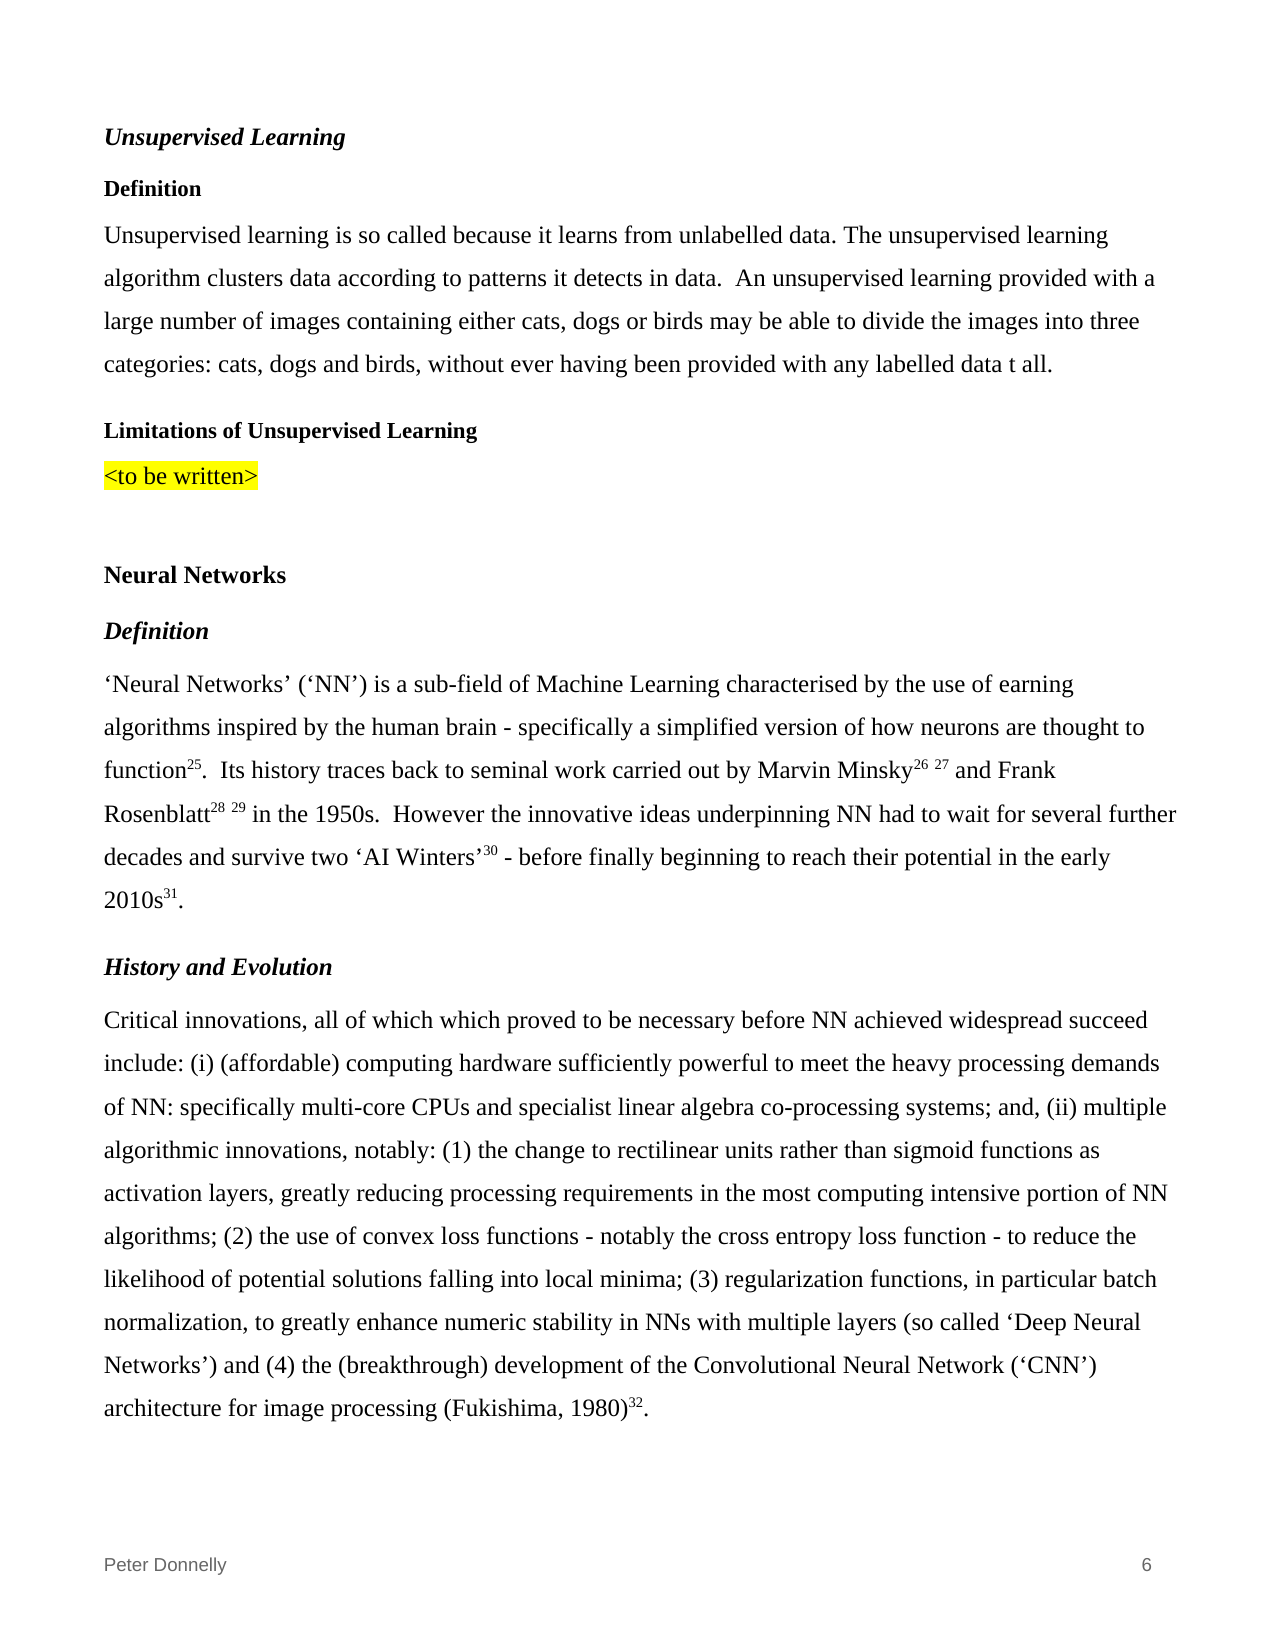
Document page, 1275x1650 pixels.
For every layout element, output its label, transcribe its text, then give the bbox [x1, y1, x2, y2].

subtitle Limitations of Unsupervised Learning [103, 417, 1181, 443]
text Unsupervised learning is so called because it learns from unlabelled data. The unsupervised learning algorithm clusters data according to patterns it detects in data. An unsupervised learning provided with a large number of images containing either cats, dogs or birds may be able to divide the images into three categories: cats, dogs and birds, without ever having been provided with any labelled data t all. [103, 220, 1181, 378]
subtitle Definition [103, 616, 1181, 645]
subtitle Definition [103, 176, 1181, 202]
text ‘Neural Networks’ (‘NN’) is a sub-field of Machine Learning characterised by the use of earning algorithms inspired by the human brain - specifically a simplified version of how neurons are thought to function. Its history traces back to seminal work carried out by Marvin Minsky and Frank Rosenblatt in the 1950s. However the innovative ideas underpinning NN had to wait for several further decades and survive two ‘AI Winters’ - before finally beginning to reach their potential in the early 2010s. [103, 669, 1181, 914]
text Critical innovations, all of which which proved to be necessary before NN achieved widespread succeed include: (i) (affordable) computing hardware sufficiently powerful to meet the heavy processing demands of NN: specifically multi-core CPUs and specialist linear algebra co-processing systems; and, (ii) multiple algorithmic innovations, notably: (1) the change to rectilinear units rather than sigmoid functions as activation layers, greatly reducing processing requirements in the most computing intensive portion of NN algorithms; (2) the use of convex loss functions - notably the cross entropy loss function - to reduce the likelihood of potential solutions falling into local minima; (3) regularization functions, in particular batch normalization, to greatly enhance numeric stability in NNs with multiple layers (so called ‘Deep Neural Networks’) and (4) the (breakthrough) development of the Convolutional Neural Network (‘CNN’) architecture for image processing (Fukishima, 1980). [103, 1005, 1181, 1422]
text <to be written> [103, 461, 1181, 490]
subtitle Neural Networks [103, 560, 1181, 589]
subtitle Unsupervised Learning [103, 122, 1181, 151]
subtitle History and Evolution [103, 952, 1181, 981]
